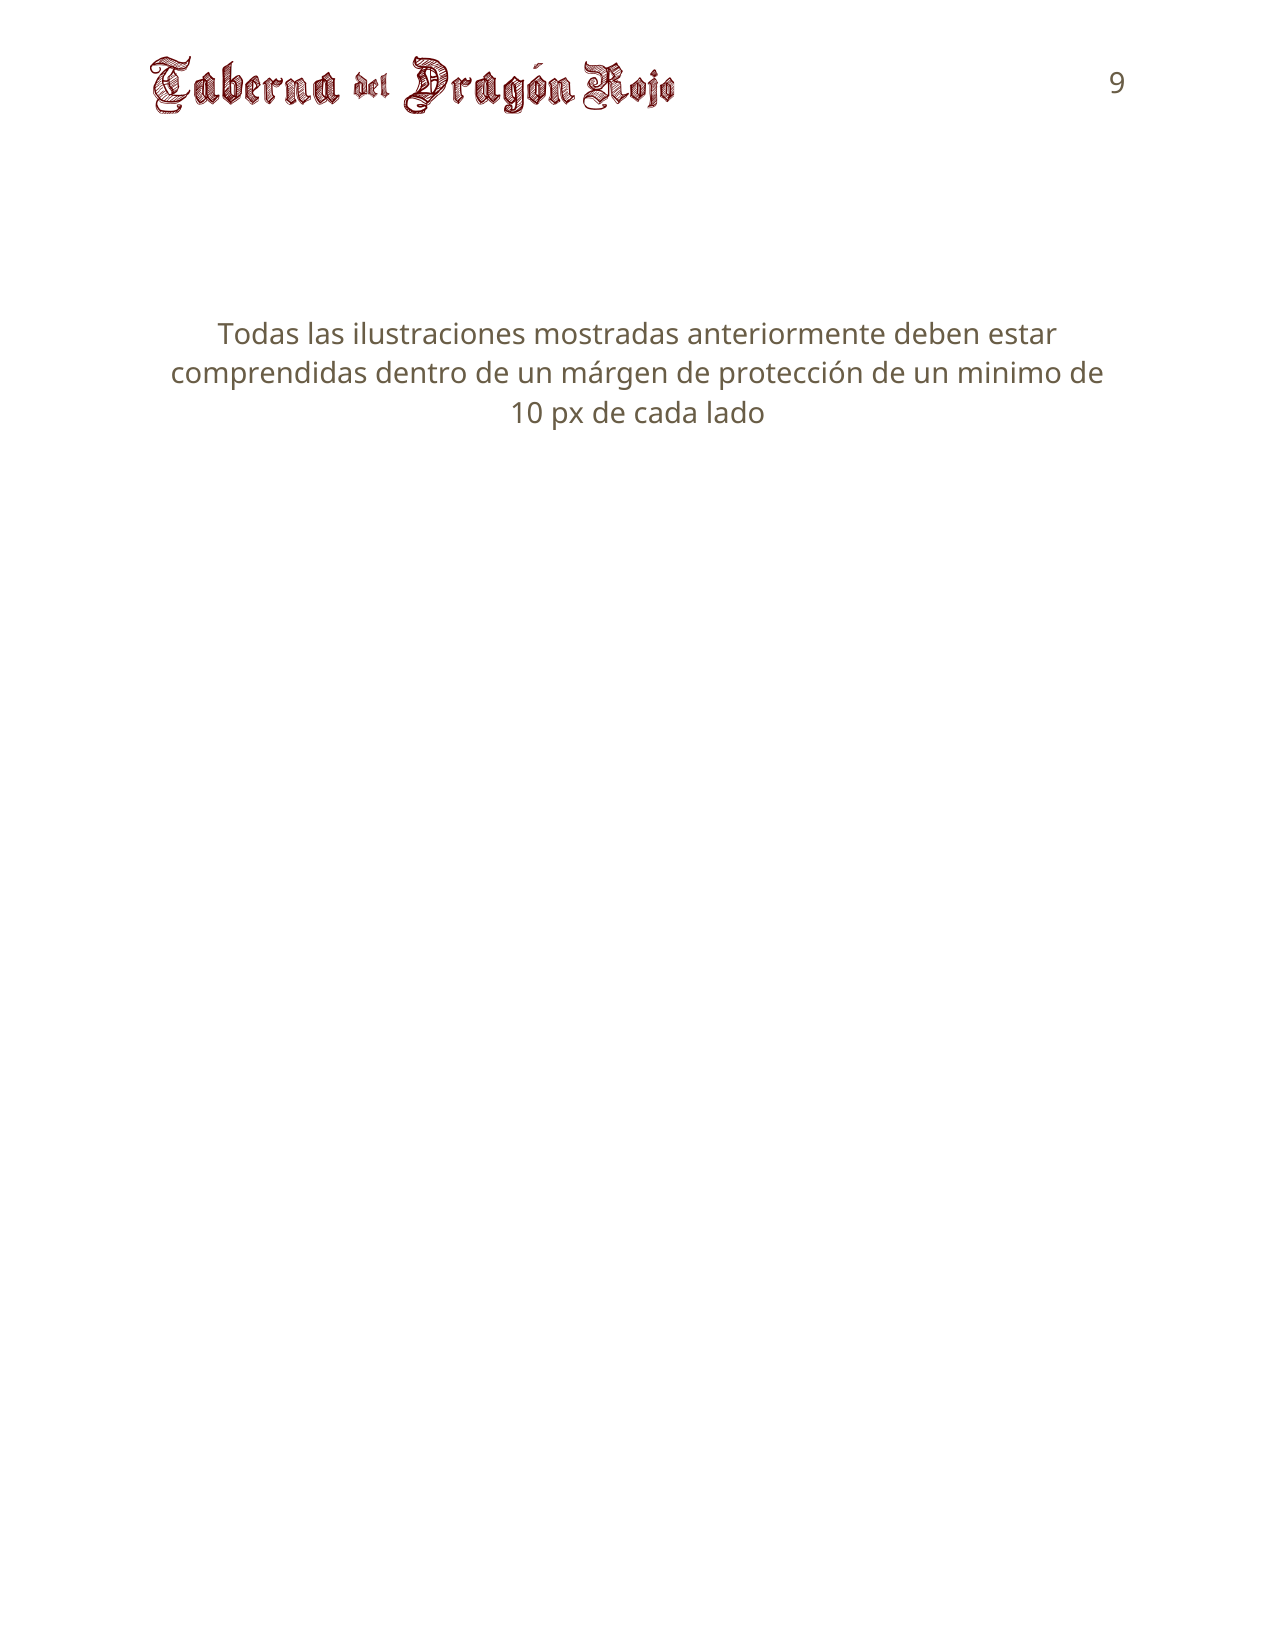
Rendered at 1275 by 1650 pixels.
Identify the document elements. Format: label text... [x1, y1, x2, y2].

subtitle Todas las ilustraciones mostradas anteriormente deben estar comprendidas dentro de un márgen de protección de un minimo de 10 px de cada lado [150, 313, 1125, 432]
picture [150, 56, 675, 114]
